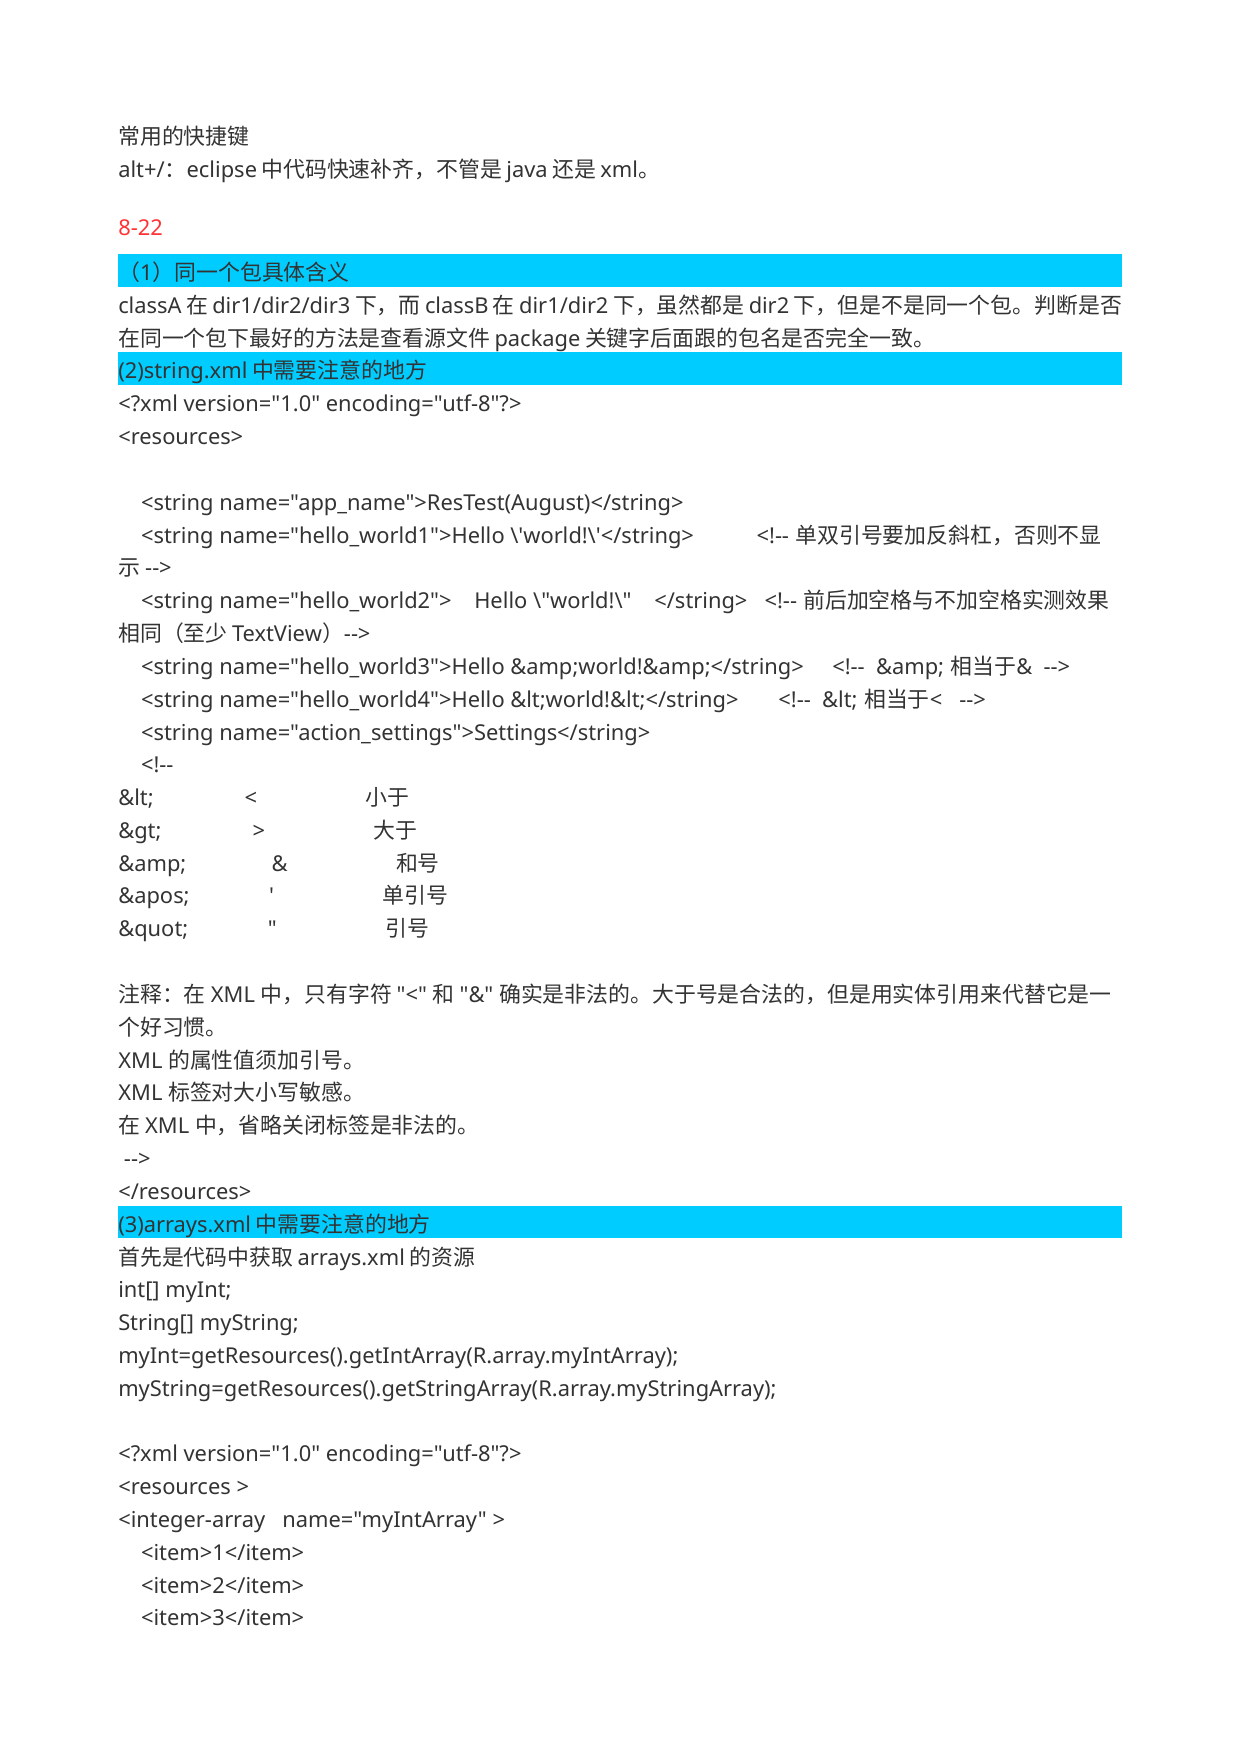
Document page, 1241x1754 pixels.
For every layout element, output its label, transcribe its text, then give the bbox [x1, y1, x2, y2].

text <item>3</item> [118, 1599, 1122, 1632]
text <!-- [118, 746, 1122, 779]
text <string name="action_settings">Settings</string> [118, 713, 1122, 746]
text classA在dir1/dir2/dir3下，而classB在dir1/dir2下，虽然都是dir2下，但是不是同一个包。判断是否在同一个包下最好的方法是查看源文件package关键字后面跟的包名是否完全一致。 [118, 287, 1122, 352]
text <resources> [118, 418, 1122, 451]
text --> [118, 1140, 1122, 1173]
text <resources > [118, 1468, 1122, 1501]
text int[] myInt; [118, 1271, 1122, 1304]
text (2)string.xml中需要注意的地方 [118, 352, 1122, 385]
text 首先是代码中获取arrays.xml的资源 [118, 1238, 1122, 1271]
text 在 XML 中，省略关闭标签是非法的。 [118, 1107, 1122, 1140]
text <?xml version="1.0" encoding="utf-8"?> [118, 1435, 1122, 1468]
text <string name="hello_world2"> Hello \"world!\" </string> <!-- 前后加空格与不加空格实测效果相同（至少TextView）--> [118, 582, 1122, 648]
text myInt=getResources().getIntArray(R.array.myIntArray); [118, 1337, 1122, 1370]
text alt+/：eclipse中代码快速补齐，不管是java还是xml。 [118, 151, 1122, 184]
text <?xml version="1.0" encoding="utf-8"?> [118, 385, 1122, 418]
text <integer-array name="myIntArray" > [118, 1501, 1122, 1534]
text <string name="hello_world1">Hello \'world!\'</string> <!-- 单双引号要加反斜杠，否则不显示 --> [118, 517, 1122, 582]
text String[] myString; [118, 1304, 1122, 1337]
text &apos; ' 单引号 [118, 877, 1122, 910]
text myString=getResources().getStringArray(R.array.myStringArray); [118, 1370, 1122, 1402]
text XML 的属性值须加引号。 [118, 1042, 1122, 1074]
text 注释：在 XML 中，只有字符 "<" 和 "&" 确实是非法的。大于号是合法的，但是用实体引用来代替它是一个好习惯。 [118, 976, 1122, 1042]
text <string name="app_name">ResTest(August)</string> [118, 484, 1122, 517]
text </resources> [118, 1173, 1122, 1206]
text &lt; < 小于 [118, 779, 1122, 812]
text <string name="hello_world4">Hello &lt;world!&lt;</string> <!-- &lt; 相当于< --> [118, 681, 1122, 713]
text <item>2</item> [118, 1567, 1122, 1599]
text &gt; > 大于 [118, 812, 1122, 845]
text 常用的快捷键 [118, 118, 1122, 151]
text <item>1</item> [118, 1534, 1122, 1567]
subtitle 8-22 [118, 209, 1122, 242]
text XML 标签对大小写敏感。 [118, 1074, 1122, 1107]
text （1）同一个包具体含义 [118, 254, 1122, 287]
text &amp; & 和号 [118, 845, 1122, 877]
text (3)arrays.xml中需要注意的地方 [118, 1206, 1122, 1238]
text &quot; " 引号 [118, 910, 1122, 943]
text <string name="hello_world3">Hello &amp;world!&amp;</string> <!-- &amp; 相当于& --> [118, 648, 1122, 681]
